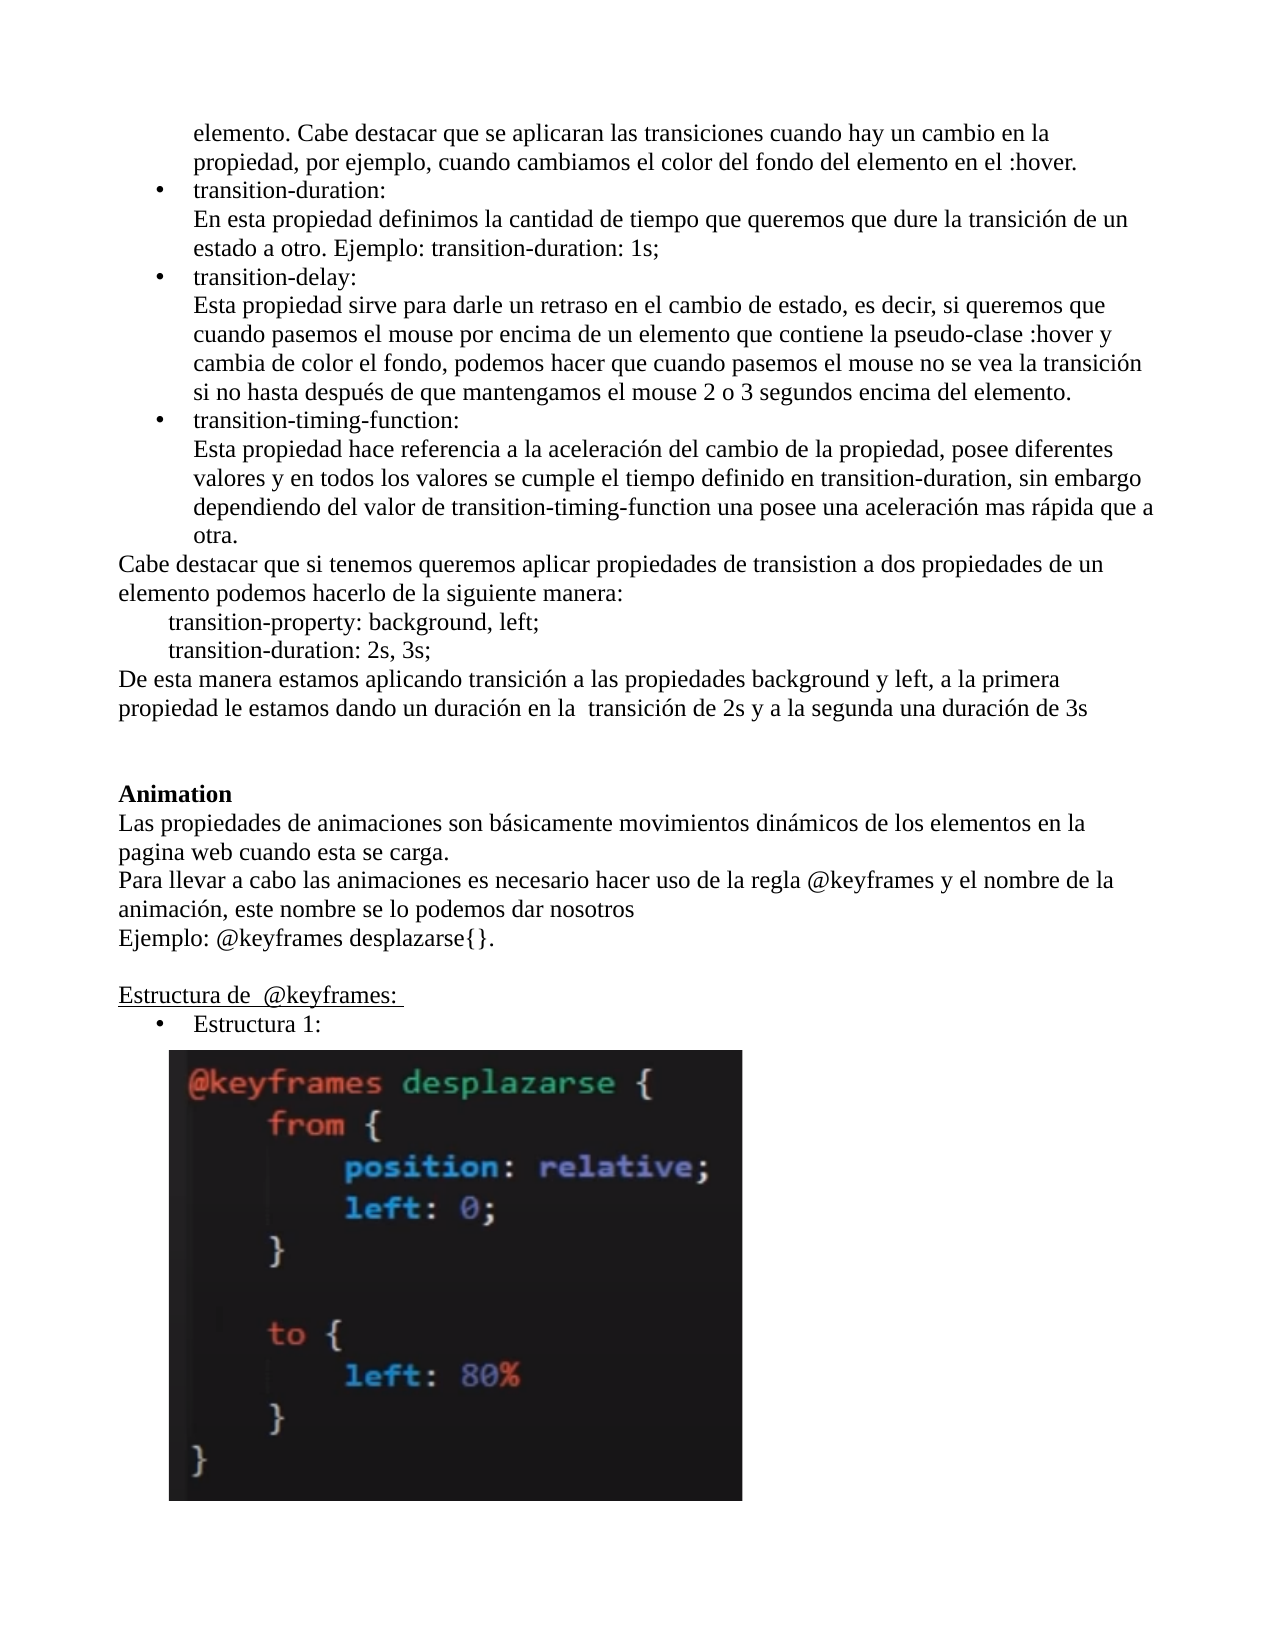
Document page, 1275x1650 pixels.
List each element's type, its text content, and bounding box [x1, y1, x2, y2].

list Esta propiedad hace referencia a la aceleración del cambio de la propiedad, posee diferentes valores y en todos los valores se cumple el tiempo definido en transition-duration, sin embargo dependiendo del valor de transition-timing-function una posee una aceleración mas rápida que a otra. [156, 434, 1157, 549]
text Animation [118, 779, 1157, 808]
text transition-property: background, left; [118, 607, 1157, 636]
list transition-delay: [156, 262, 1157, 291]
picture [168, 1050, 743, 1501]
text Ejemplo: @keyframes desplazarse{}. [118, 923, 1157, 952]
list elemento. Cabe destacar que se aplicaran las transiciones cuando hay un cambio en la propiedad, por ejemplo, cuando cambiamos el color del fondo del elemento en el :hover. [156, 118, 1157, 176]
text Para llevar a cabo las animaciones es necesario hacer uso de la regla @keyframes y el nombre de la animación, este nombre se lo podemos dar nosotros [118, 866, 1157, 923]
text De esta manera estamos aplicando transición a las propiedades background y left, a la primera propiedad le estamos dando un duración en la transición de 2s y a la segunda una duración de 3s [118, 664, 1157, 722]
text Las propiedades de animaciones son básicamente movimientos dinámicos de los elementos en la pagina web cuando esta se carga. [118, 808, 1157, 866]
text Cabe destacar que si tenemos queremos aplicar propiedades de transistion a dos propiedades de un elemento podemos hacerlo de la siguiente manera: [118, 549, 1157, 607]
list Esta propiedad sirve para darle un retraso en el cambio de estado, es decir, si queremos que cuando pasemos el mouse por encima de un elemento que contiene la pseudo-clase :hover y cambia de color el fondo, podemos hacer que cuando pasemos el mouse no se vea la transición si no hasta después de que mantengamos el mouse 2 o 3 segundos encima del elemento. [156, 291, 1157, 406]
list transition-duration: [156, 176, 1157, 204]
list transition-timing-function: [156, 406, 1157, 434]
list Estructura 1: [156, 1009, 1157, 1038]
list En esta propiedad definimos la cantidad de tiempo que queremos que dure la transición de un estado a otro. Ejemplo: transition-duration: 1s; [156, 204, 1157, 262]
text transition-duration: 2s, 3s; [118, 636, 1157, 664]
text Estructura de @keyframes: [118, 981, 1157, 1009]
